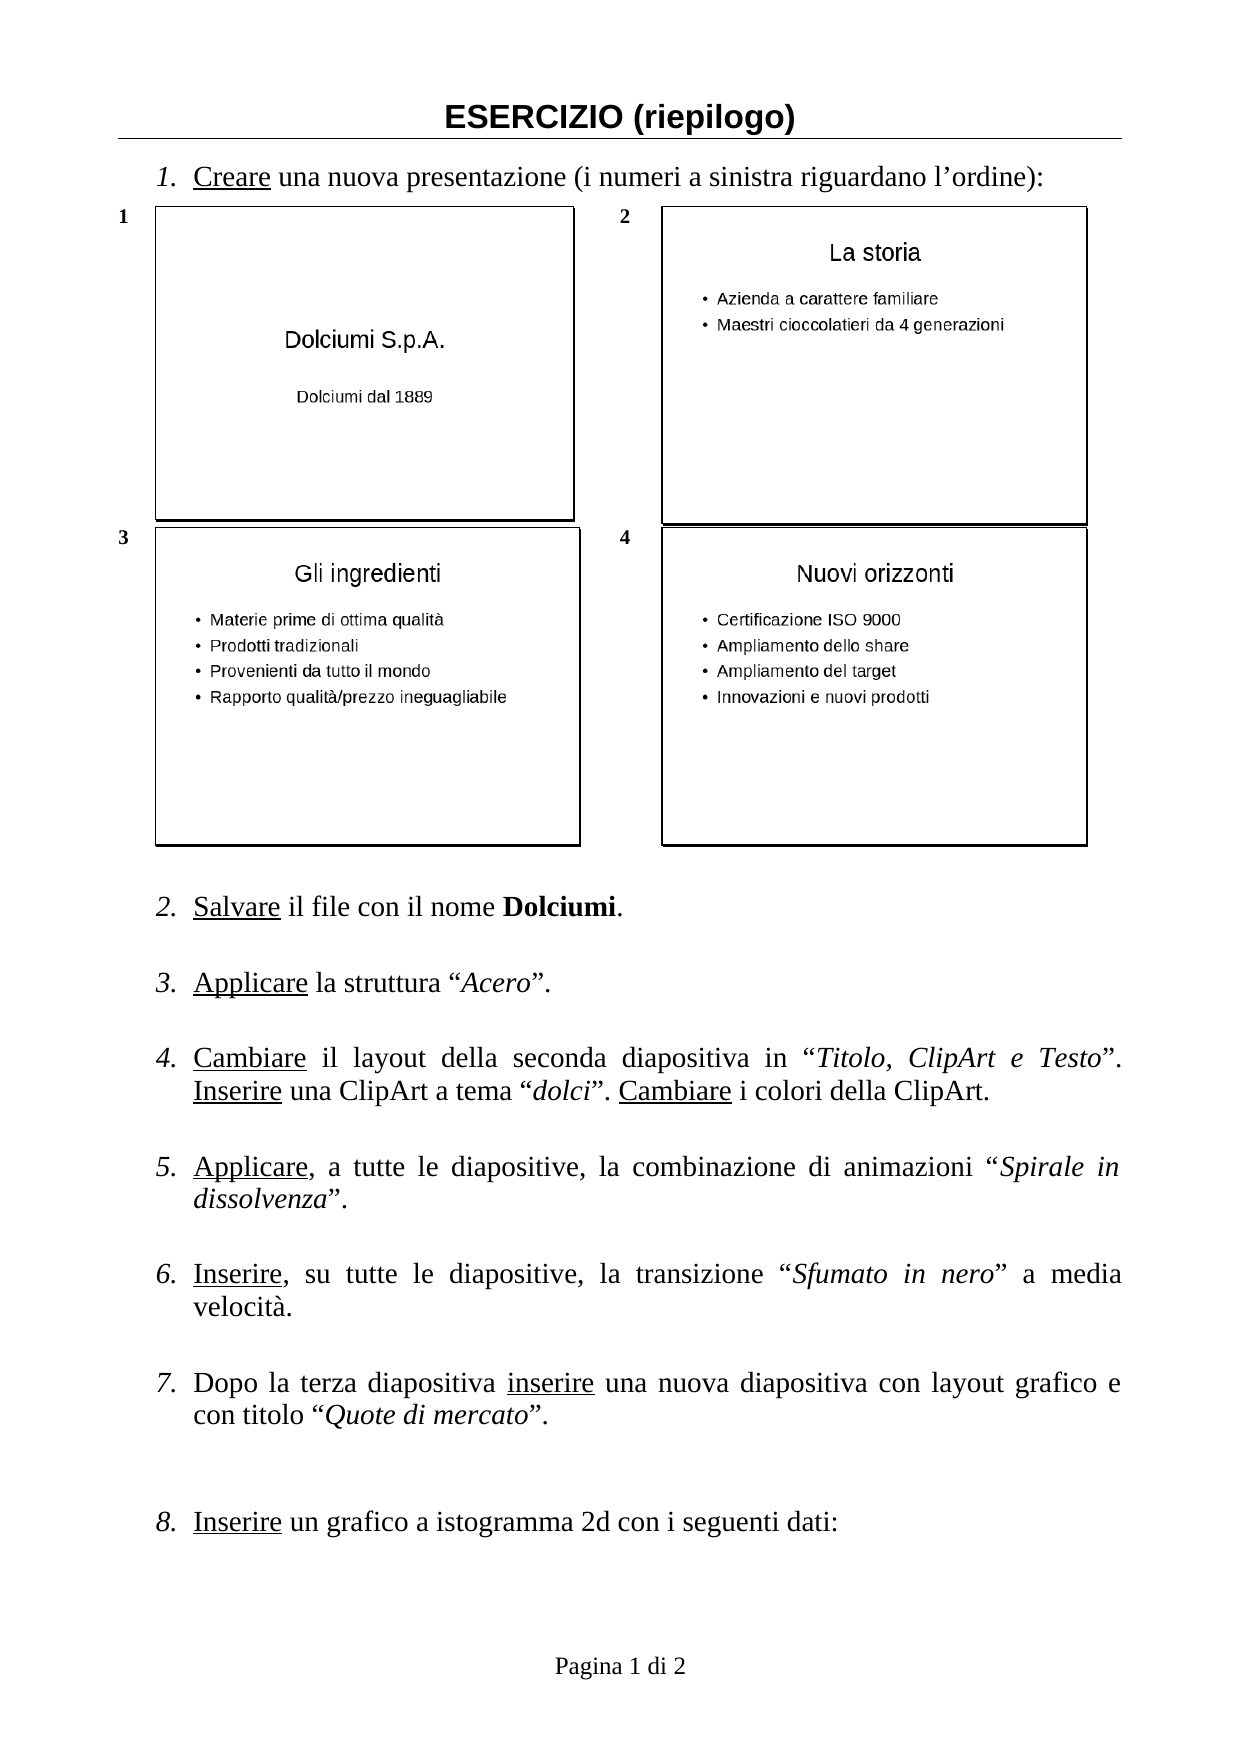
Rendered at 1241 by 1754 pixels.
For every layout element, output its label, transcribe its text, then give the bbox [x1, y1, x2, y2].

list Inserire un grafico a istogramma 2d con i seguenti dati: [156, 1505, 1122, 1537]
list Salvare il file con il nome Dolciumi. [156, 890, 1122, 923]
list Creare una nuova presentazione (i numeri a sinistra riguardano l’ordine): [156, 160, 1122, 192]
table_cell [646, 526, 1099, 847]
table_cell 3 [107, 526, 142, 847]
table_cell 4 [608, 526, 646, 847]
list Applicare la struttura “Acero”. [156, 966, 1122, 998]
table_cell [156, 528, 579, 844]
table_header 1 [107, 205, 142, 526]
table_header [663, 207, 1086, 523]
list Inserire, su tutte le diapositive, la transizione “Sfumato in nero” a media velocità. [156, 1258, 1122, 1322]
table_header [142, 205, 608, 526]
table_cell [663, 528, 1086, 844]
list Dopo la terza diapositiva inserire una nuova diapositiva con layout grafico e con titolo “Quote di mercato”. [156, 1366, 1122, 1431]
list Applicare, a tutte le diapositive, la combinazione di animazioni “Spirale in dissolvenza”. [156, 1150, 1122, 1214]
table_header [646, 205, 1099, 526]
table_header 2 [608, 205, 646, 526]
table_cell [142, 526, 608, 847]
list Cambiare il layout della seconda diapositiva in “Titolo, ClipArt e Testo”. Inserire una ClipArt a tema “dolci”. Cambiare i colori della ClipArt. [156, 1042, 1122, 1106]
